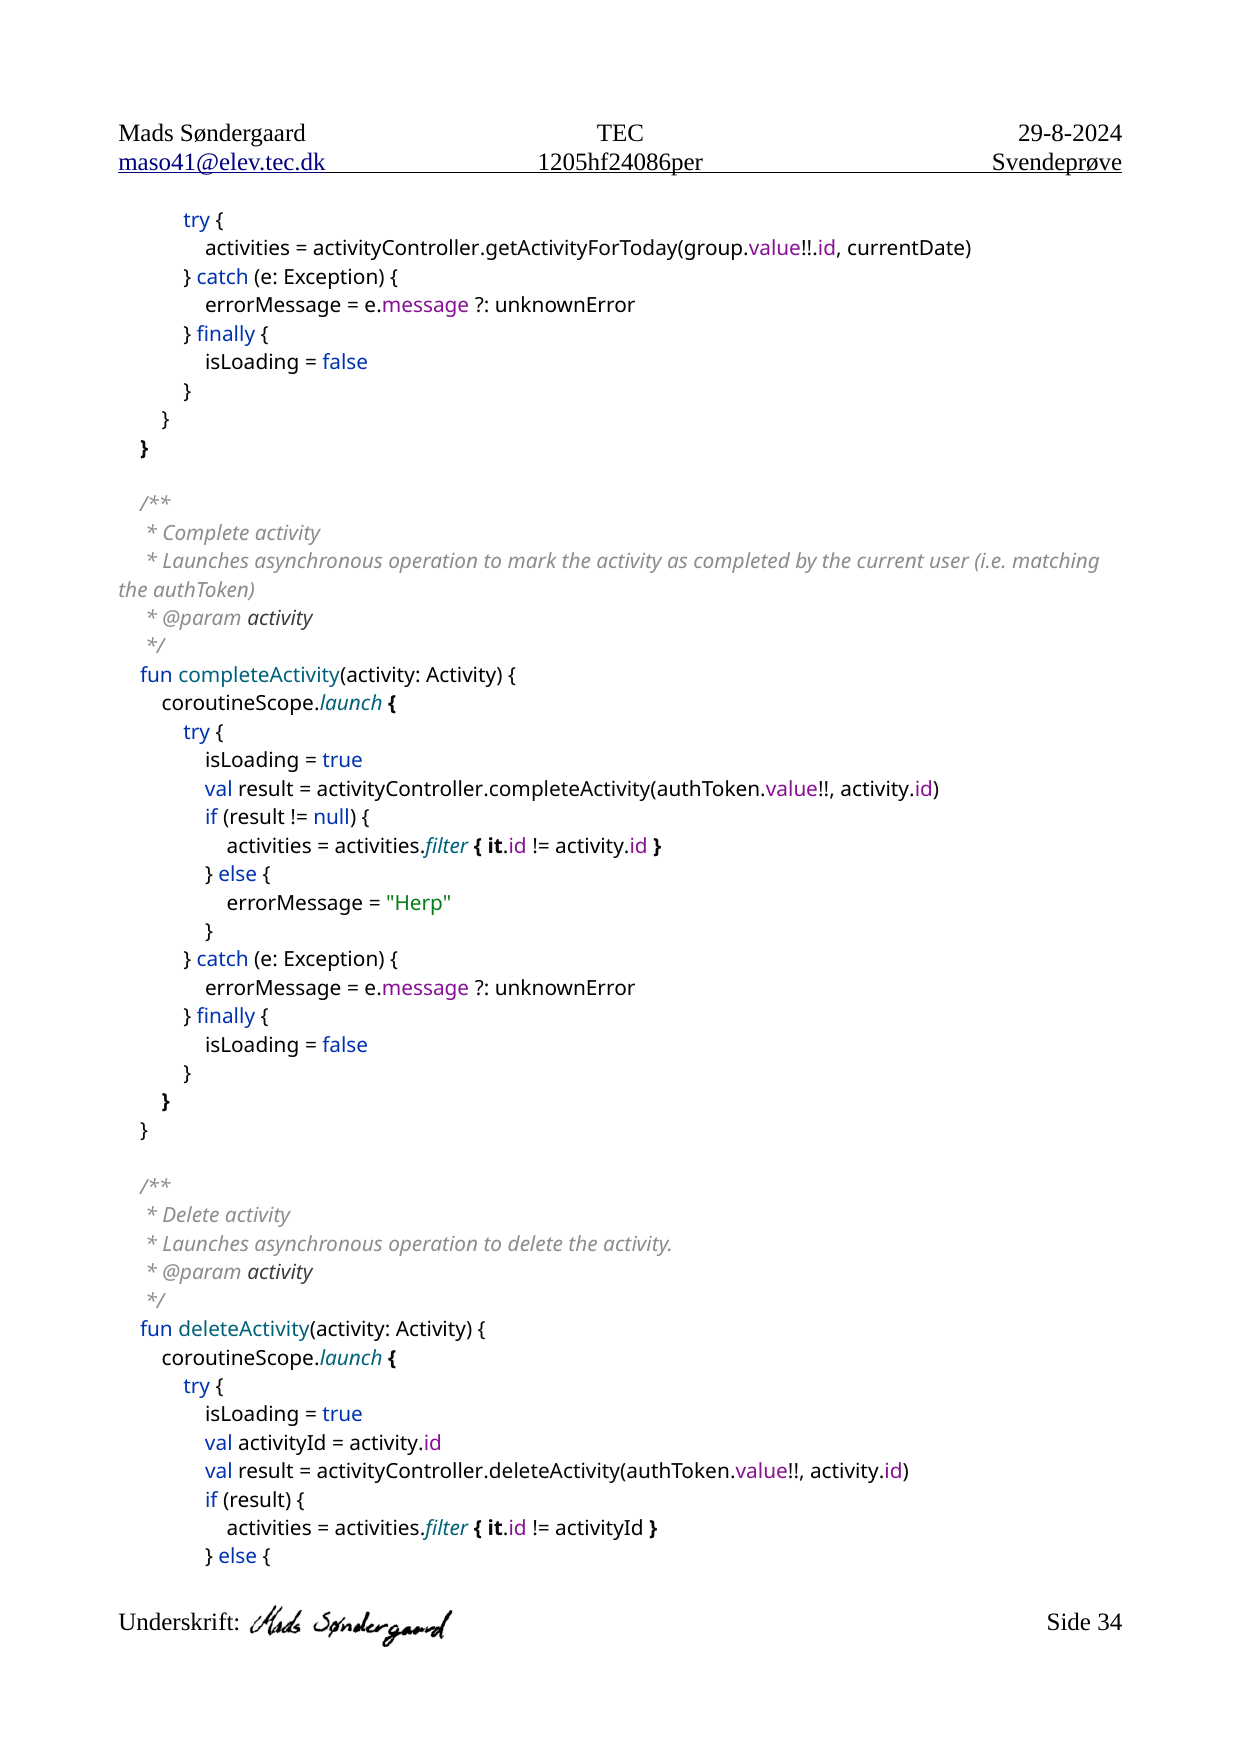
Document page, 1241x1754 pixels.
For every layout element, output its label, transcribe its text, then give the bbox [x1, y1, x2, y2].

picture [244, 1600, 458, 1647]
text try { activities = activityController.getActivityForToday(group.value!!.id, currentDate) } catch (e: Exception) { errorMessage = e.message ?: unknownError } finally { isLoading = false } } } /** * Complete activity * Launches asynchronous operation to mark the activity as completed by the current user (i.e. matching the authToken) * @param activity */ fun completeActivity(activity: Activity) { coroutineScope.launch { try { isLoading = true val result = activityController.completeActivity(authToken.value!!, activity.id) if (result != null) { activities = activities.filter { it.id != activity.id } } else { errorMessage = "Herp" } } catch (e: Exception) { errorMessage = e.message ?: unknownError } finally { isLoading = false } } } /** * Delete activity * Launches asynchronous operation to delete the activity. * @param activity */ fun deleteActivity(activity: Activity) { coroutineScope.launch { try { isLoading = true val activityId = activity.id val result = activityController.deleteActivity(authToken.value!!, activity.id) if (result) { activities = activities.filter { it.id != activityId } } else { [118, 205, 1122, 1570]
